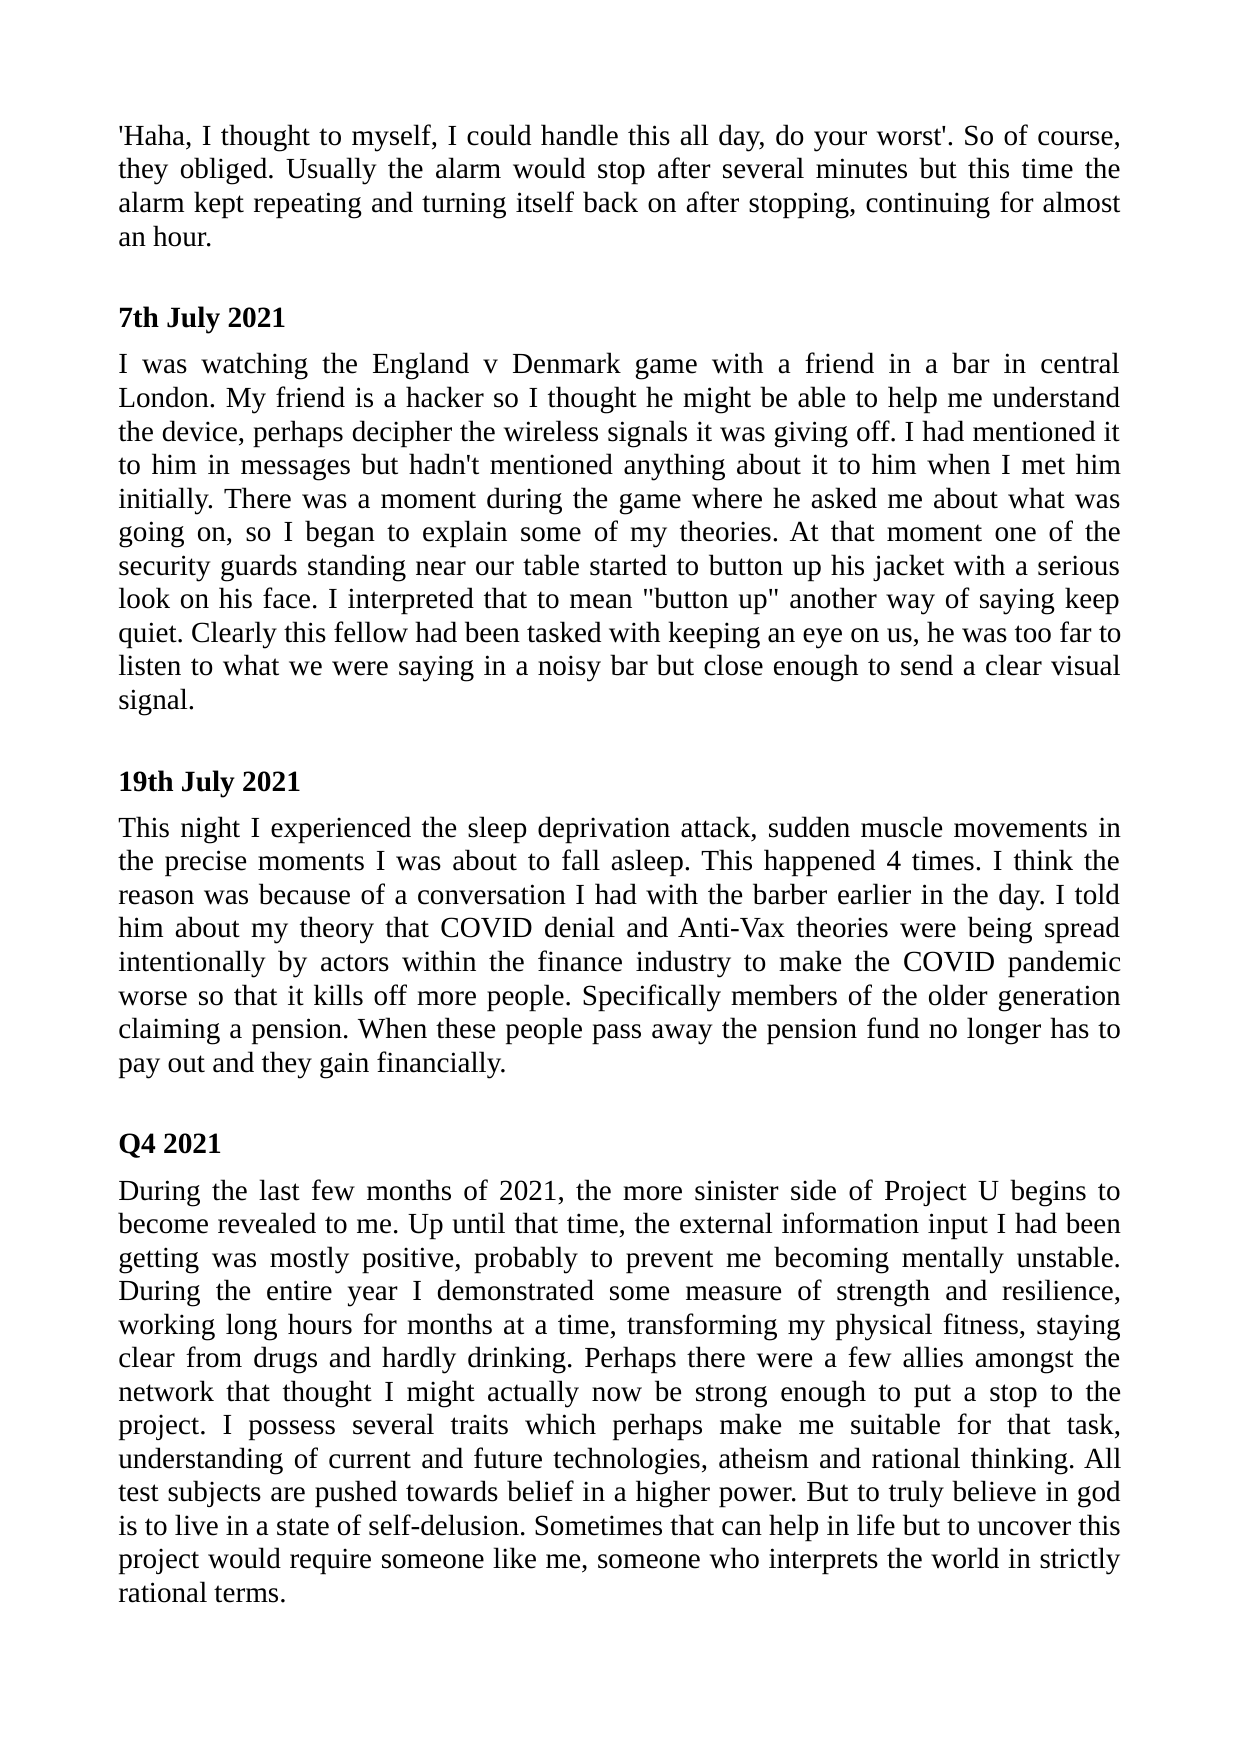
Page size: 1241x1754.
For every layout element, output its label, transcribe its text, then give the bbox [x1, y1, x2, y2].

text This night I experienced the sleep deprivation attack, sudden muscle movements in the precise moments I was about to fall asleep. This happened 4 times. I think the reason was because of a conversation I had with the barber earlier in the day. I told him about my theory that COVID denial and Anti-Vax theories were being spread intentionally by actors within the finance industry to make the COVID pandemic worse so that it kills off more people. Specifically members of the older generation claiming a pension. When these people pass away the pension fund no longer has to pay out and they gain financially. [118, 810, 1122, 1078]
subtitle 19th July 2021 [118, 764, 1122, 797]
text I was watching the England v Denmark game with a friend in a bar in central London. My friend is a hacker so I thought he might be able to help me understand the device, perhaps decipher the wireless signals it was giving off. I had mentioned it to him in messages but hadn't mentioned anything about it to him when I met him initially. There was a moment during the game where he asked me about what was going on, so I began to explain some of my theories. At that moment one of the security guards standing near our table started to button up his jacket with a serious look on his face. I interpreted that to mean "button up" another way of saying keep quiet. Clearly this fellow had been tasked with keeping an eye on us, he was too far to listen to what we were saying in a noisy bar but close enough to send a clear visual signal. [118, 347, 1122, 716]
text 'Haha, I thought to myself, I could handle this all day, do your worst'. So of course, they obliged. Usually the alarm would stop after several minutes but this time the alarm kept repeating and turning itself back on after stopping, continuing for almost an hour. [118, 118, 1122, 252]
subtitle 7th July 2021 [118, 300, 1122, 334]
text During the last few months of 2021, the more sinister side of Project U begins to become revealed to me. Up until that time, the external information input I had been getting was mostly positive, probably to prevent me becoming mentally unstable. During the entire year I demonstrated some measure of strength and resilience, working long hours for months at a time, transforming my physical fitness, staying clear from drugs and hardly drinking. Perhaps there were a few allies amongst the network that thought I might actually now be strong enough to put a stop to the project. I possess several traits which perhaps make me suitable for that task, understanding of current and future technologies, atheism and rational thinking. All test subjects are pushed towards belief in a higher power. But to truly believe in god is to live in a state of self-delusion. Sometimes that can help in life but to uncover this project would require someone like me, someone who interprets the world in strictly rational terms. [118, 1173, 1122, 1609]
subtitle Q4 2021 [118, 1126, 1122, 1160]
